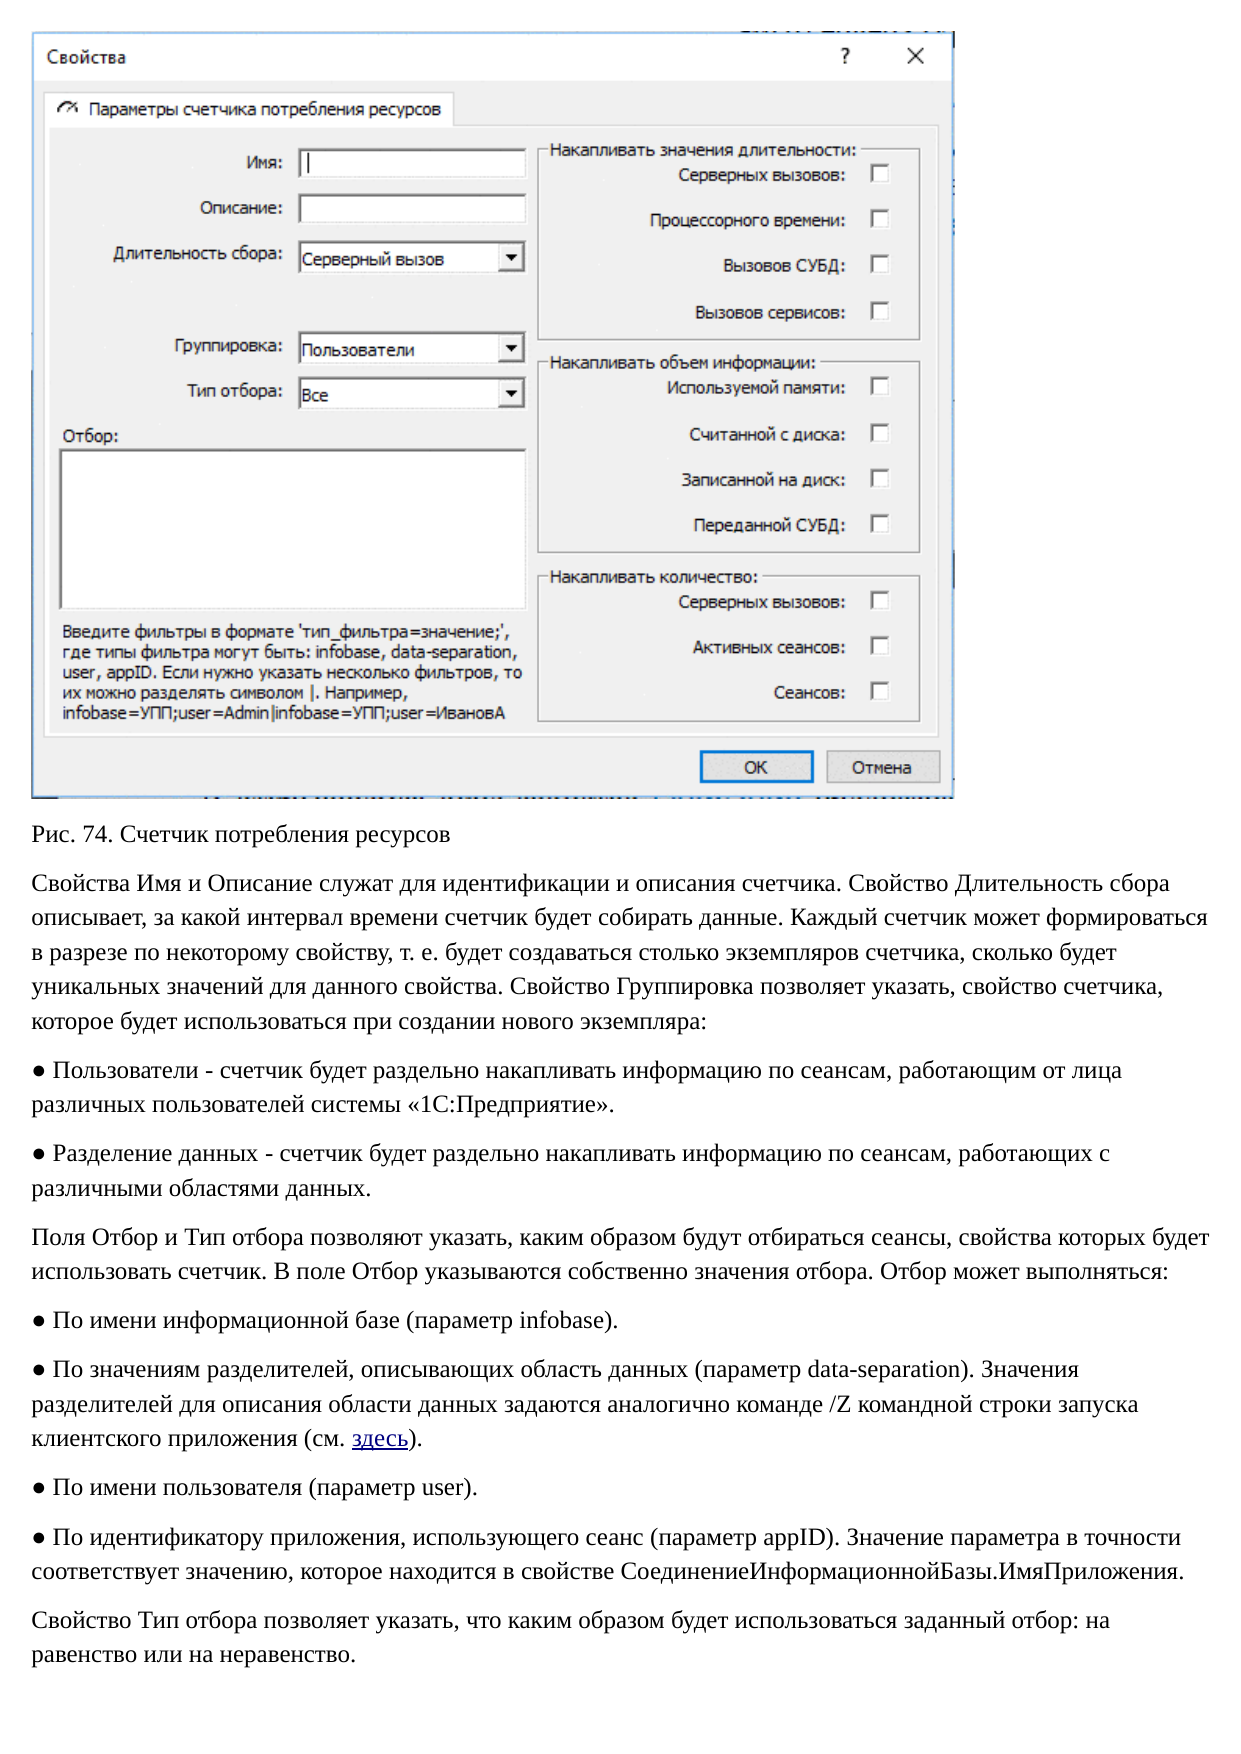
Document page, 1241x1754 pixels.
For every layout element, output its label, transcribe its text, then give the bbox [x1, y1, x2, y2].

text ● Пользователи ‑ счетчик будет раздельно накапливать информацию по сеансам, работающим от лица различных пользователей системы «1С:Предприятие». [31, 1055, 1212, 1118]
text ● По имени информационной базе (параметр infobase). [31, 1305, 1212, 1334]
text ● По идентификатору приложения, использующего сеанс (параметр appID). Значение параметра в точности соответствует значению, которое находится в свойстве СоединениеИнформационнойБазы.ИмяПриложения. [31, 1522, 1212, 1585]
text Свойство Тип отбора позволяет указать, что каким образом будет использоваться заданный отбор: на равенство или на неравенство. [31, 1605, 1212, 1668]
text Свойства Имя и Описание служат для идентификации и описания счетчика. Свойство Длительность сбора описывает, за какой интервал времени счетчик будет собирать данные. Каждый счетчик может формироваться в разрезе по некоторому свойству, т. е. будет создаваться столько экземпляров счетчика, сколько будет уникальных значений для данного свойства. Свойство Группировка позволяет указать, свойство счетчика, которое будет использоваться при создании нового экземпляра: [31, 868, 1212, 1034]
text ● По значениям разделителей, описывающих область данных (параметр data-separation). Значения разделителей для описания области данных задаются аналогично команде /Z командной строки запуска клиентского приложения (см. здесь). [31, 1354, 1212, 1452]
text ● По имени пользователя (параметр user). [31, 1472, 1212, 1501]
picture [31, 31, 955, 799]
text Рис. 74. Счетчик потребления ресурсов [31, 819, 1212, 847]
text Поля Отбор и Тип отбора позволяют указать, каким образом будут отбираться сеансы, свойства которых будет использовать счетчик. В поле Отбор указываются собственно значения отбора. Отбор может выполняться: [31, 1222, 1212, 1285]
text ● Разделение данных ‑ счетчик будет раздельно накапливать информацию по сеансам, работающих с различными областями данных. [31, 1138, 1212, 1202]
